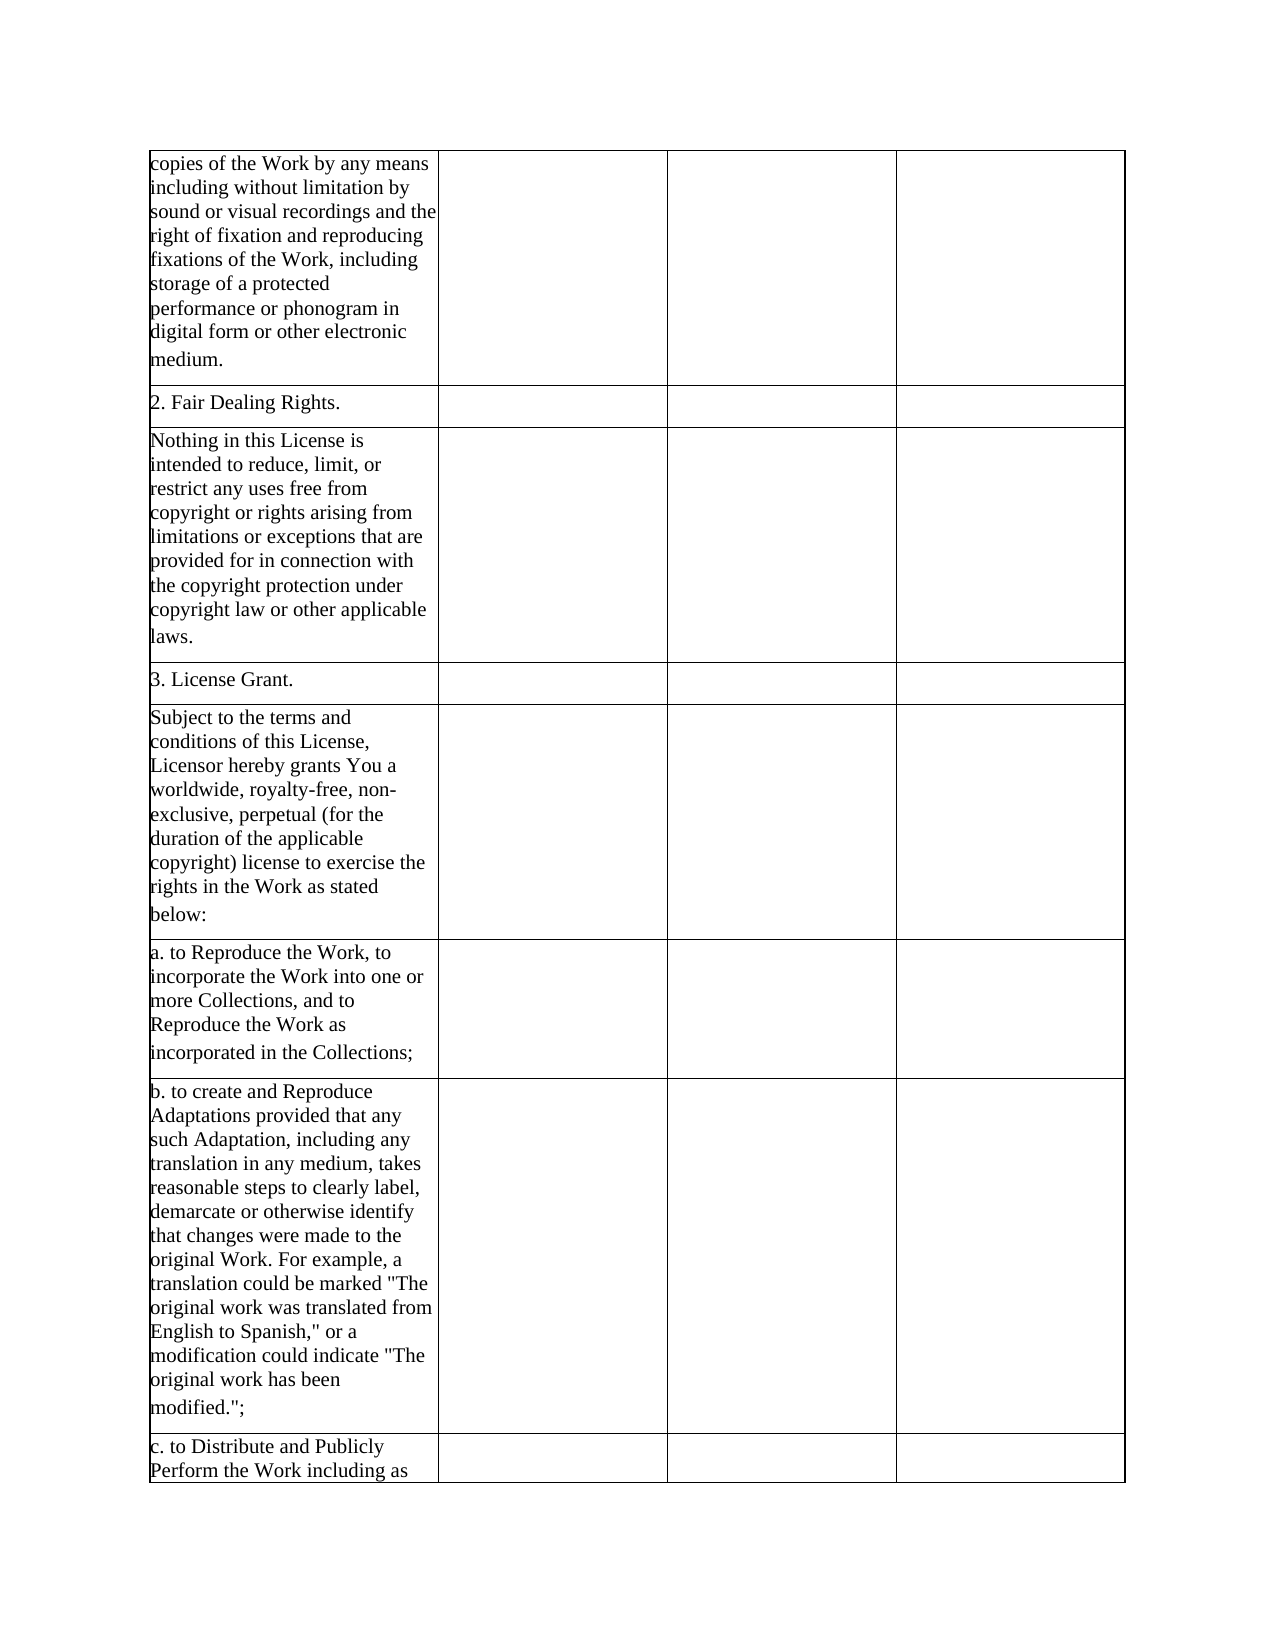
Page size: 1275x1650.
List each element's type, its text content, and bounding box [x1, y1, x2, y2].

table_cell [897, 940, 1124, 1077]
table_cell [439, 151, 667, 385]
table_cell [439, 1434, 667, 1482]
table_cell Nothing in this License is intended to reduce, limit, or restrict any uses free from copyright or rights arising from limitations or exceptions that are provided for in connection with the copyright protection under copyright law or other applicable laws. [151, 428, 438, 662]
table_cell [897, 1079, 1124, 1433]
table_cell [668, 1079, 896, 1433]
table_cell [897, 386, 1124, 427]
table_cell [897, 663, 1124, 704]
table_cell [668, 151, 896, 385]
table_cell a. to Reproduce the Work, to incorporate the Work into one or more Collections, and to Reproduce the Work as incorporated in the Collections; [151, 940, 438, 1077]
table_cell [439, 705, 667, 939]
table_cell [439, 1079, 667, 1433]
table_cell [668, 1434, 896, 1482]
table_cell b. to create and Reproduce Adaptations provided that any such Adaptation, including any translation in any medium, takes reasonable steps to clearly label, demarcate or otherwise identify that changes were made to the original Work. For example, a translation could be marked "The original work was translated from English to Spanish," or a modification could indicate "The original work has been modified."; [151, 1079, 438, 1433]
table_cell [668, 428, 896, 662]
table_cell Subject to the terms and conditions of this License, Licensor hereby grants You a worldwide, royalty-free, non-exclusive, perpetual (for the duration of the applicable copyright) license to exercise the rights in the Work as stated below: [151, 705, 438, 939]
table_cell [668, 663, 896, 704]
table_cell 2. Fair Dealing Rights. [151, 386, 438, 427]
table_cell [897, 1434, 1124, 1482]
table_cell [439, 428, 667, 662]
table_cell [439, 940, 667, 1077]
table_cell [668, 386, 896, 427]
table_cell [668, 940, 896, 1077]
table_cell [439, 663, 667, 704]
table_cell [668, 705, 896, 939]
table_cell [897, 428, 1124, 662]
table_cell 3. License Grant. [151, 663, 438, 704]
table_cell [897, 151, 1124, 385]
table_cell [439, 386, 667, 427]
table_cell [897, 705, 1124, 939]
table_cell copies of the Work by any means including without limitation by sound or visual recordings and the right of fixation and reproducing fixations of the Work, including storage of a protected performance or phonogram in digital form or other electronic medium. [151, 151, 438, 385]
table_cell c. to Distribute and Publicly Perform the Work including as [151, 1434, 438, 1482]
